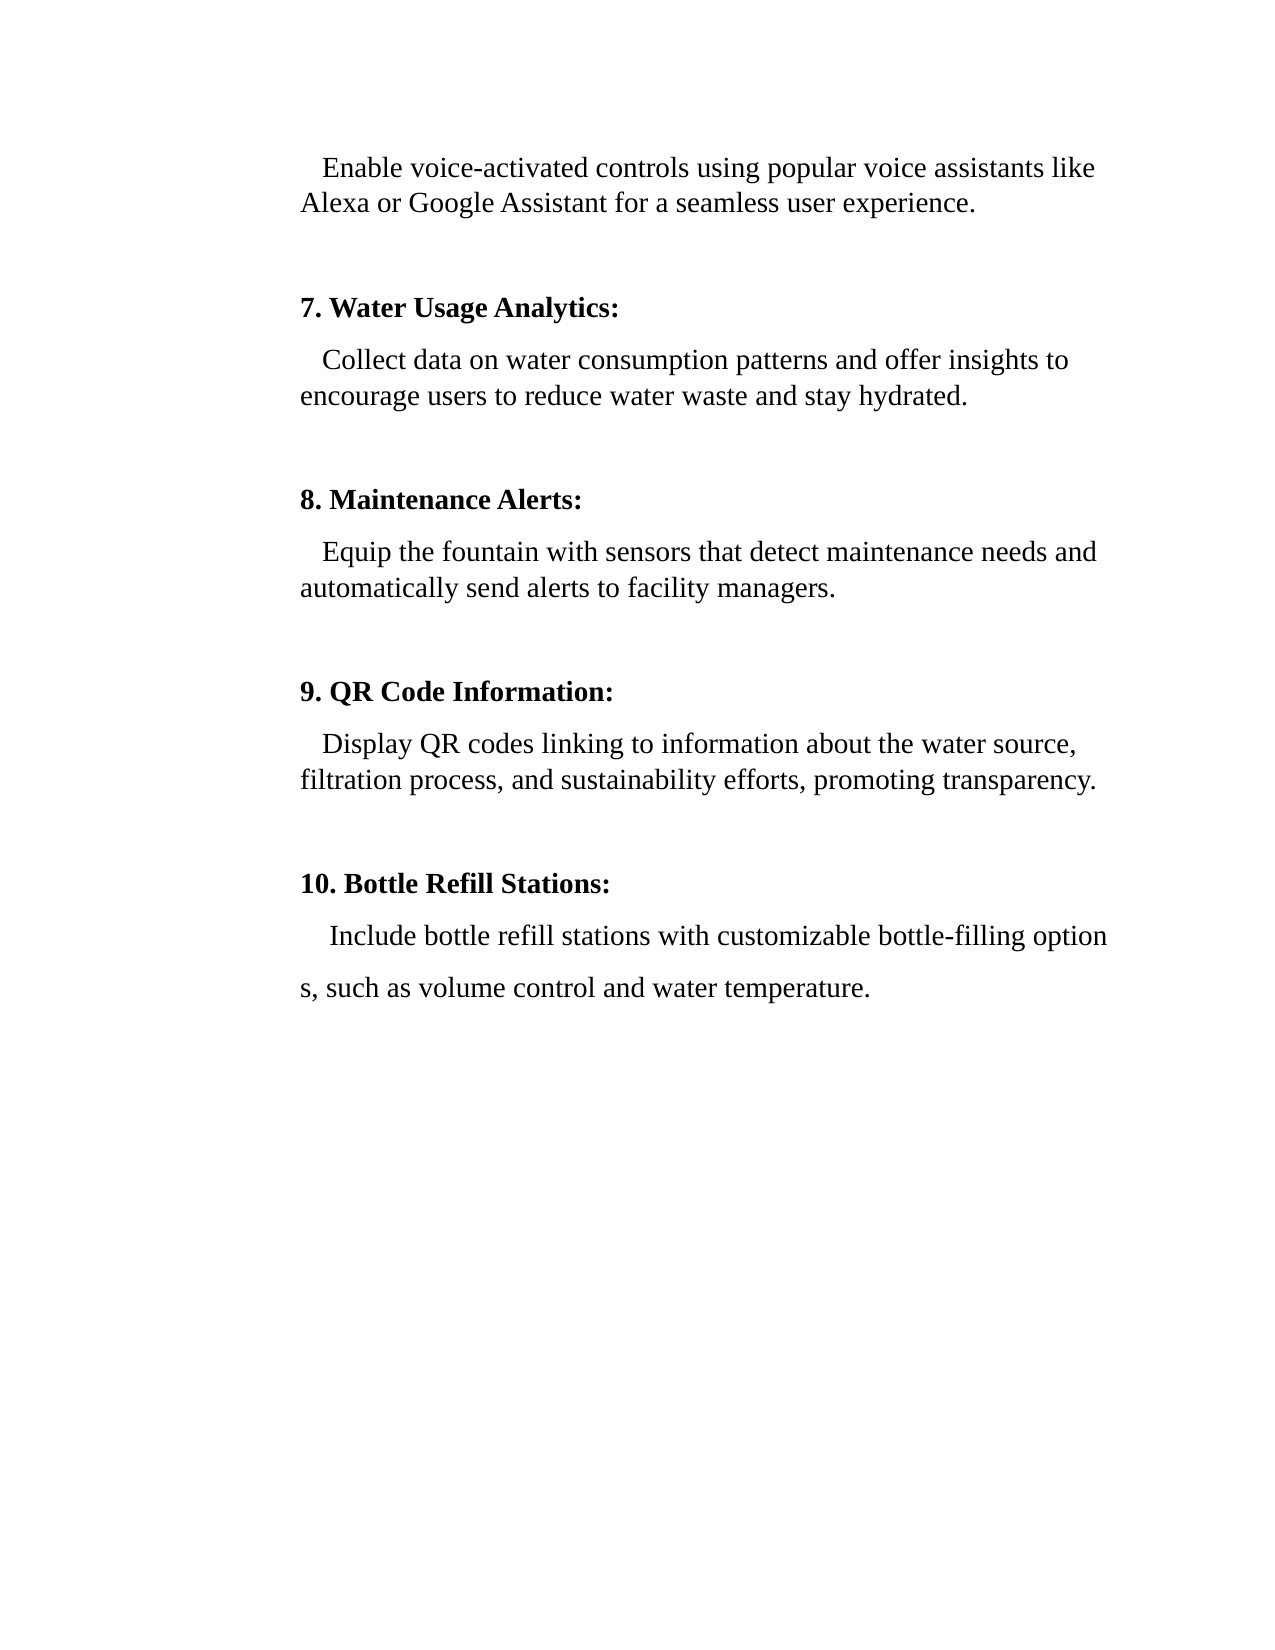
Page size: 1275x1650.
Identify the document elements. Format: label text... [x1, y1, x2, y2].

text 7. Water Usage Analytics: [300, 290, 1125, 323]
text Display QR codes linking to information about the water source, filtration process, and sustainability efforts, promoting transparency. [300, 726, 1125, 795]
text Collect data on water consumption patterns and offer insights to encourage users to reduce water waste and stay hydrated. [300, 342, 1125, 411]
text 8. Maintenance Alerts: [300, 482, 1125, 516]
text s, such as volume control and water temperature. [300, 971, 1125, 1004]
text Enable voice-activated controls using popular voice assistants like Alexa or Google Assistant for a seamless user experience. [300, 150, 1125, 219]
text Include bottle refill stations with customizable bottle-filling option [300, 918, 1125, 952]
text 9. QR Code Information: [300, 674, 1125, 708]
text Equip the fountain with sensors that detect maintenance needs and automatically send alerts to facility managers. [300, 534, 1125, 603]
text 10. Bottle Refill Stations: [300, 866, 1125, 900]
